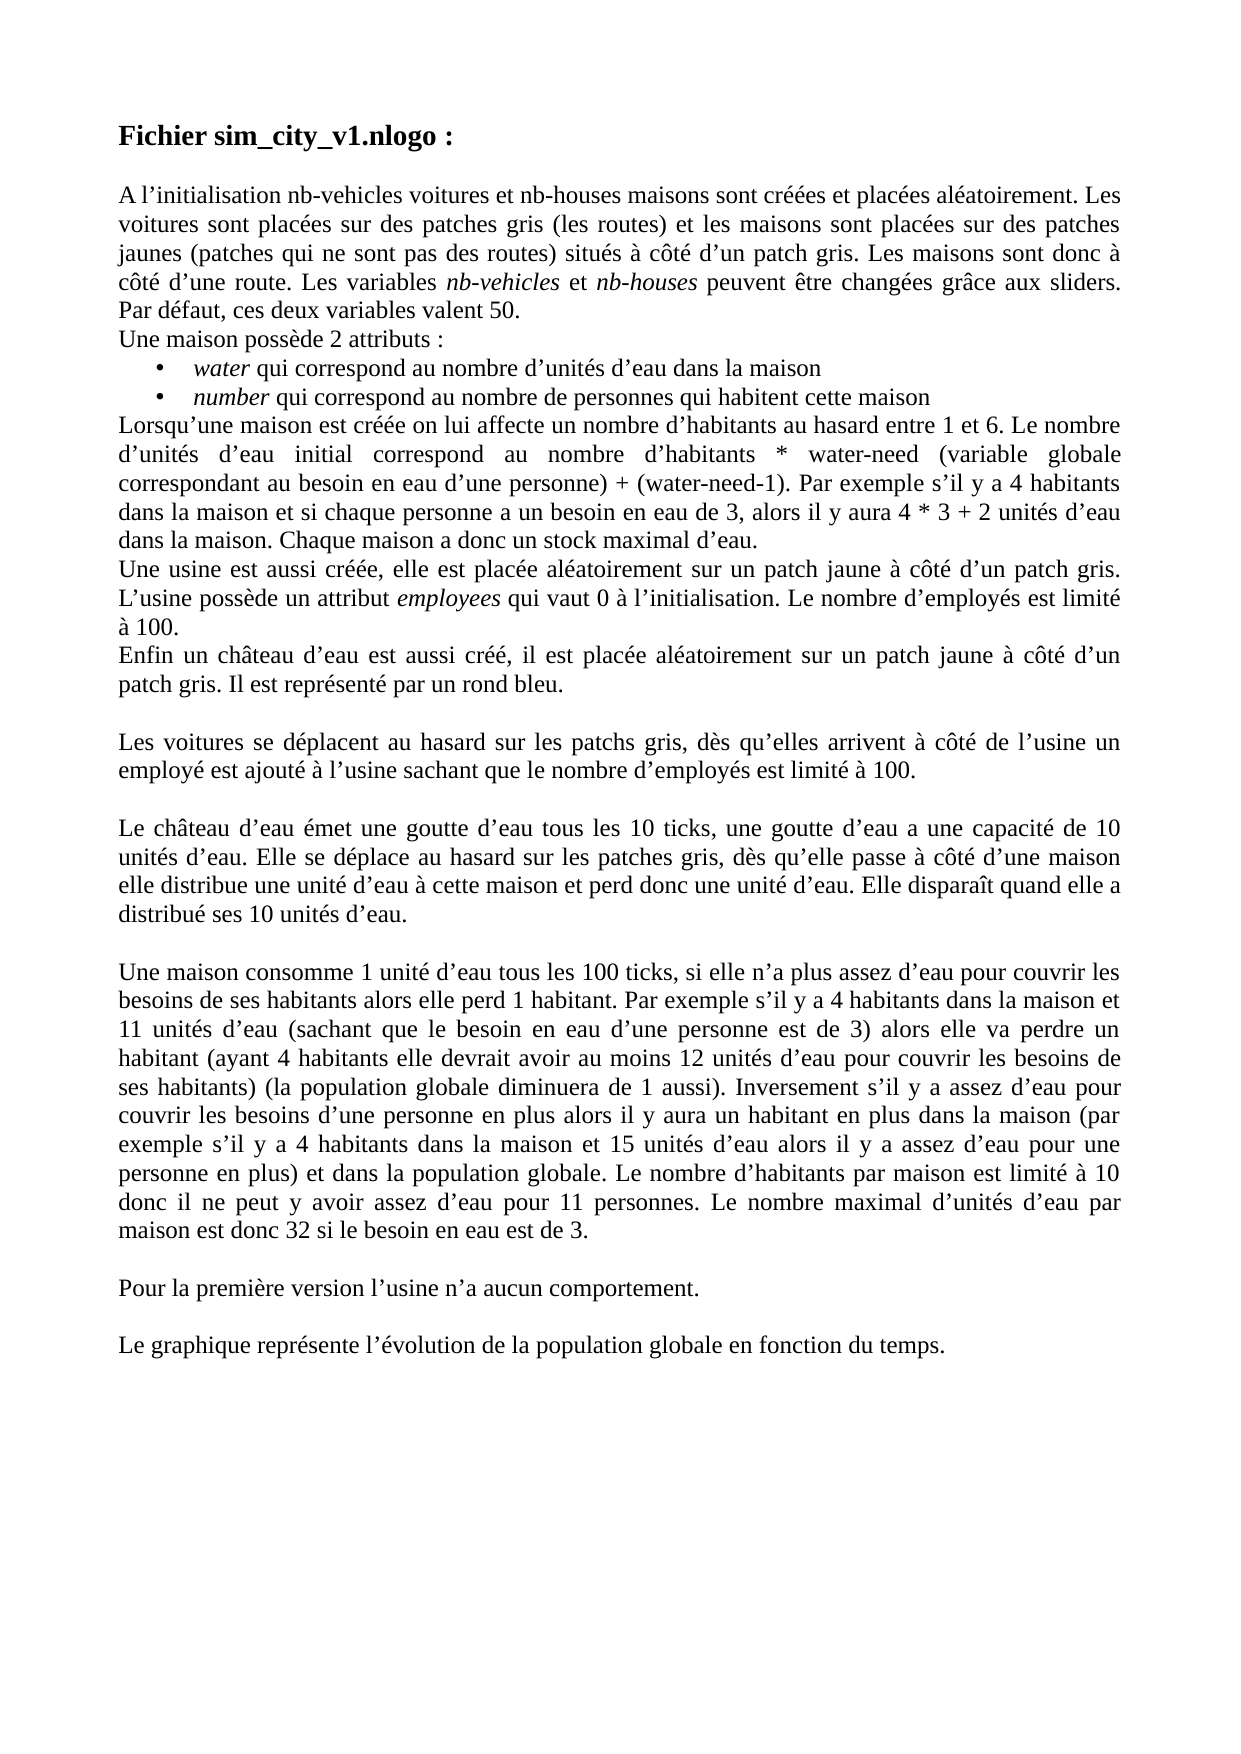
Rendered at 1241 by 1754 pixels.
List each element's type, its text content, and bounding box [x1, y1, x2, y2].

text Enfin un château d’eau est aussi créé, il est placée aléatoirement sur un patch jaune à côté d’un patch gris. Il est représenté par un rond bleu. [118, 640, 1122, 698]
text Fichier sim_city_v1.nlogo : [118, 118, 1122, 152]
list number qui correspond au nombre de personnes qui habitent cette maison [156, 382, 1122, 410]
text Le graphique représente l’évolution de la population globale en fonction du temps. [118, 1330, 1122, 1359]
list water qui correspond au nombre d’unités d’eau dans la maison [156, 353, 1122, 382]
text Une maison possède 2 attributs : [118, 324, 1122, 353]
text Le château d’eau émet une goutte d’eau tous les 10 ticks, une goutte d’eau a une capacité de 10 unités d’eau. Elle se déplace au hasard sur les patches gris, dès qu’elle passe à côté d’une maison elle distribue une unité d’eau à cette maison et perd donc une unité d’eau. Elle disparaît quand elle a distribué ses 10 unités d’eau. [118, 813, 1122, 928]
text Lorsqu’une maison est créée on lui affecte un nombre d’habitants au hasard entre 1 et 6. Le nombre d’unités d’eau initial correspond au nombre d’habitants * water-need (variable globale correspondant au besoin en eau d’une personne) + (water-need-1). Par exemple s’il y a 4 habitants dans la maison et si chaque personne a un besoin en eau de 3, alors il y aura 4 * 3 + 2 unités d’eau dans la maison. Chaque maison a donc un stock maximal d’eau. [118, 410, 1122, 554]
text Les voitures se déplacent au hasard sur les patchs gris, dès qu’elles arrivent à côté de l’usine un employé est ajouté à l’usine sachant que le nombre d’employés est limité à 100. [118, 727, 1122, 784]
text Pour la première version l’usine n’a aucun comportement. [118, 1273, 1122, 1302]
text A l’initialisation nb-vehicles voitures et nb-houses maisons sont créées et placées aléatoirement. Les voitures sont placées sur des patches gris (les routes) et les maisons sont placées sur des patches jaunes (patches qui ne sont pas des routes) situés à côté d’un patch gris. Les maisons sont donc à côté d’une route. Les variables nb-vehicles et nb-houses peuvent être changées grâce aux sliders. Par défaut, ces deux variables valent 50. [118, 180, 1122, 324]
text Une maison consomme 1 unité d’eau tous les 100 ticks, si elle n’a plus assez d’eau pour couvrir les besoins de ses habitants alors elle perd 1 habitant. Par exemple s’il y a 4 habitants dans la maison et 11 unités d’eau (sachant que le besoin en eau d’une personne est de 3) alors elle va perdre un habitant (ayant 4 habitants elle devrait avoir au moins 12 unités d’eau pour couvrir les besoins de ses habitants) (la population globale diminuera de 1 aussi). Inversement s’il y a assez d’eau pour couvrir les besoins d’une personne en plus alors il y aura un habitant en plus dans la maison (par exemple s’il y a 4 habitants dans la maison et 15 unités d’eau alors il y a assez d’eau pour une personne en plus) et dans la population globale. Le nombre d’habitants par maison est limité à 10 donc il ne peut y avoir assez d’eau pour 11 personnes. Le nombre maximal d’unités d’eau par maison est donc 32 si le besoin en eau est de 3. [118, 957, 1122, 1244]
text Une usine est aussi créée, elle est placée aléatoirement sur un patch jaune à côté d’un patch gris. L’usine possède un attribut employees qui vaut 0 à l’initialisation. Le nombre d’employés est limité à 100. [118, 554, 1122, 640]
